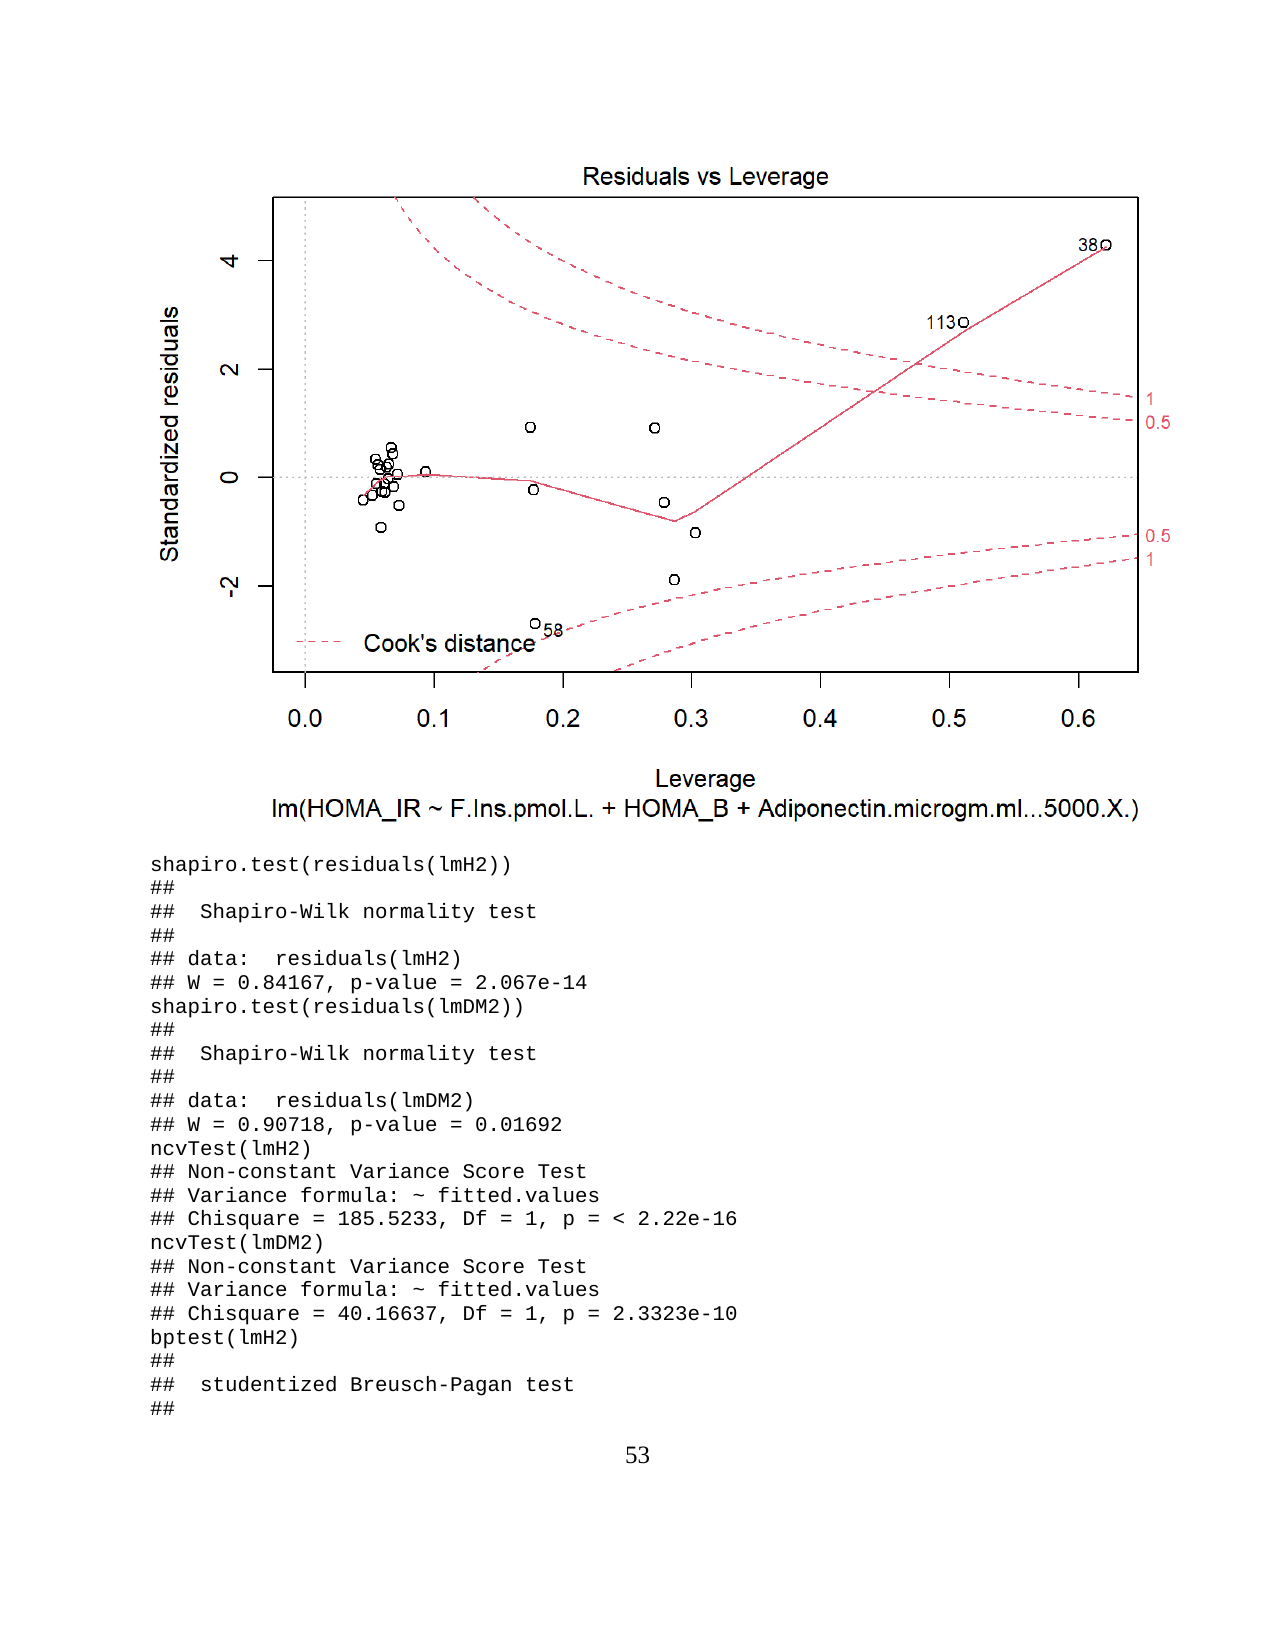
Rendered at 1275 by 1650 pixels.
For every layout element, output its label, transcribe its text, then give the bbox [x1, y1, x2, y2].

text shapiro.test(residuals(lmDM2)) [150, 996, 1125, 1019]
text ## Non-constant Variance Score Test [150, 1161, 1125, 1185]
text ncvTest(lmH2) [150, 1137, 1125, 1161]
text ## Chisquare = 40.16637, Df = 1, p = 2.3323e-10 [150, 1303, 1125, 1327]
text ## Non-constant Variance Score Test [150, 1256, 1125, 1279]
text ## data: residuals(lmDM2) [150, 1090, 1125, 1114]
text ## Chisquare = 185.5233, Df = 1, p = < 2.22e-16 [150, 1208, 1125, 1232]
text ## Shapiro-Wilk normality test [150, 901, 1125, 925]
text ## [150, 877, 1125, 901]
text ## [150, 1350, 1125, 1374]
text ## Variance formula: ~ fitted.values [150, 1185, 1125, 1208]
text ## Shapiro-Wilk normality test [150, 1043, 1125, 1067]
text bptest(lmH2) [150, 1327, 1125, 1350]
text ## [150, 1019, 1125, 1043]
text ## [150, 925, 1125, 948]
text ncvTest(lmDM2) [150, 1232, 1125, 1256]
text ## [150, 1067, 1125, 1090]
text ## Variance formula: ~ fitted.values [150, 1279, 1125, 1303]
text shapiro.test(residuals(lmH2)) [150, 854, 1125, 877]
text ## W = 0.84167, p-value = 2.067e-14 [150, 972, 1125, 996]
text ## [150, 1398, 1125, 1421]
text ## studentized Breusch-Pagan test [150, 1374, 1125, 1398]
text ## data: residuals(lmH2) [150, 948, 1125, 972]
text ## W = 0.90718, p-value = 0.01692 [150, 1114, 1125, 1137]
